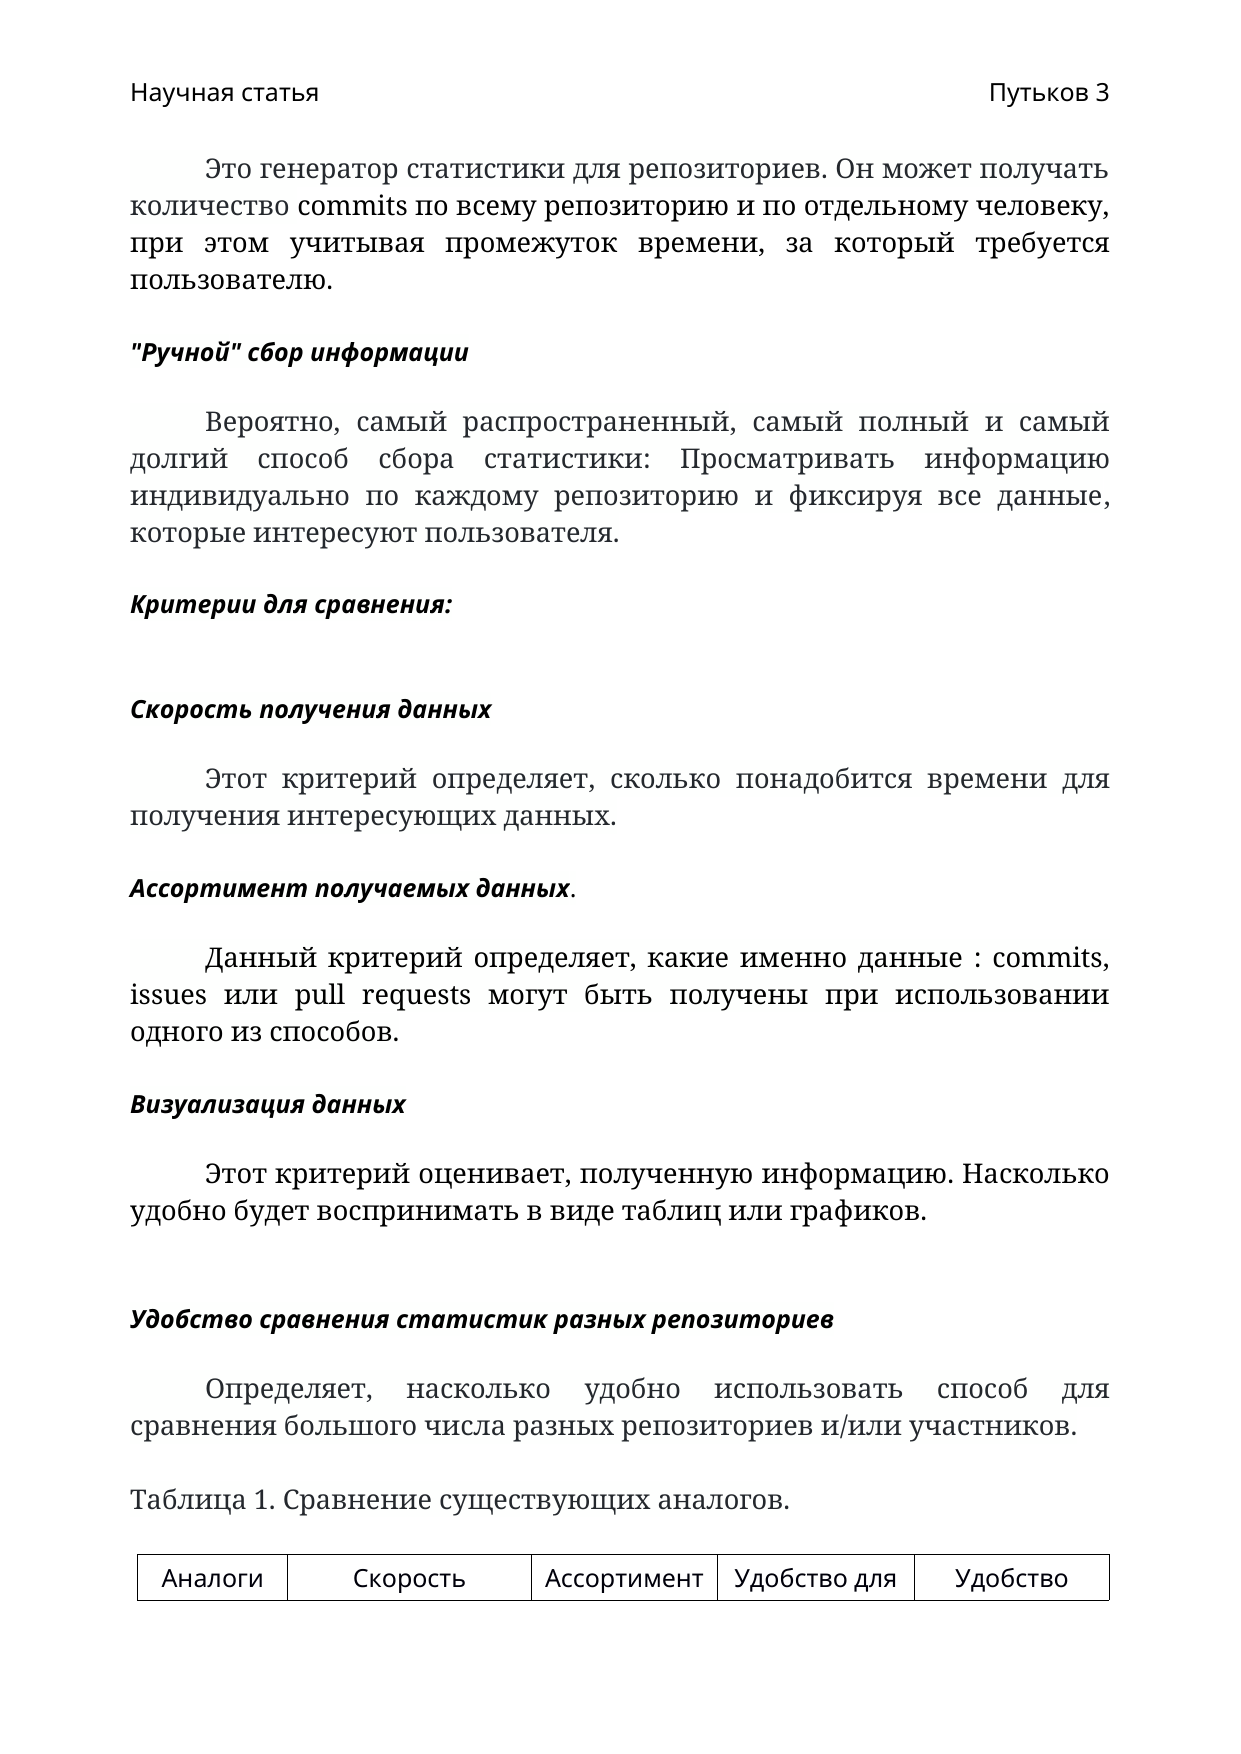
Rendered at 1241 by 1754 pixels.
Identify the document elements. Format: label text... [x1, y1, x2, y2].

table_header Скорость [288, 1555, 531, 1600]
text Таблица 1. Сравнение существующих аналогов. [130, 1481, 1110, 1517]
text Этот критерий определяет, сколько понадобится времени для получения интересующих данных. [130, 760, 1110, 834]
text Удобство сравнения статистик разных репозиториев [130, 1302, 1110, 1336]
text Критерии для сравнения: [130, 587, 1110, 621]
text Это генератор статистики для репозиториев. Он может получать количество commits по всему репозиторию и по отдельному человеку, при этом учитывая промежуток времени, за который требуется пользователю. [130, 150, 1110, 297]
text Данный критерий определяет, какие именно данные : commits, issues или pull requests могут быть получены при использовании одного из способов. [130, 939, 1110, 1049]
text "Ручной" сбор информации [130, 334, 1110, 368]
table_header Удобство для [718, 1555, 914, 1600]
text Ассортимент получаемых данных. [130, 871, 1110, 905]
text Скорость получения данных [130, 692, 1110, 726]
table_header Удобство [915, 1555, 1109, 1600]
text Вероятно, самый распространенный, самый полный и самый долгий способ сбора статистики: Просматривать информацию индивидуально по каждому репозиторию и фиксируя все данные, которые интересуют пользователя. [130, 402, 1110, 550]
table_header Ассортимент [532, 1555, 717, 1600]
text Визуализация данных [130, 1086, 1110, 1120]
text Этот критерий оценивает, полученную информацию. Насколько удобно будет воспринимать в виде таблиц или графиков. [130, 1154, 1110, 1228]
text Определяет, насколько удобно использовать способ для сравнения большого числа разных репозиториев и/или участников. [130, 1370, 1110, 1444]
table_header Аналоги [138, 1555, 287, 1600]
